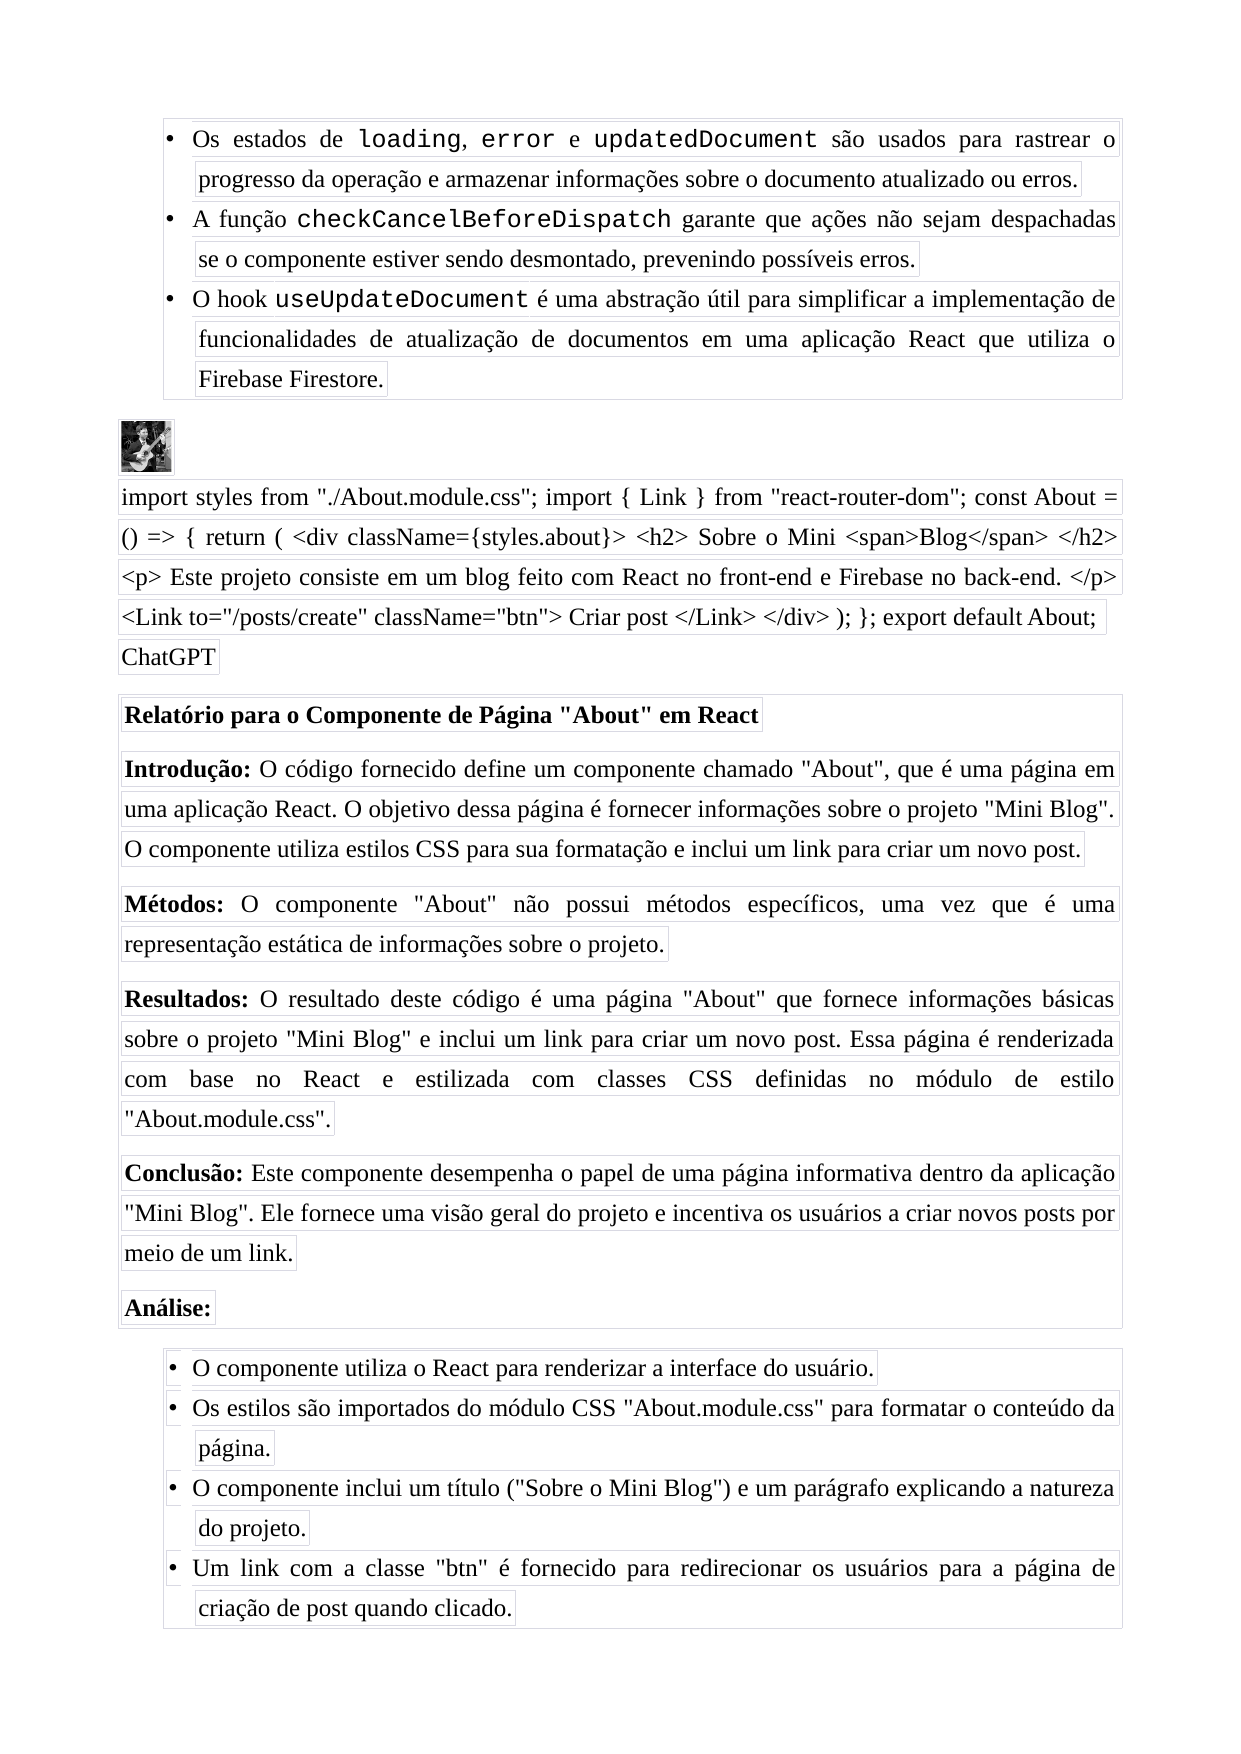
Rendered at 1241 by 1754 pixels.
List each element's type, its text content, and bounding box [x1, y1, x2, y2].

list O componente inclui um título ("Sobre o Mini Blog") e um parágrafo explicando a natureza do projeto. [164, 1467, 1122, 1545]
text <Link to="/posts/create" className="btn"> Criar post </Link> </div> ); }; export default About; [118, 595, 1122, 634]
picture [121, 421, 172, 472]
list Os estilos são importados do módulo CSS "About.module.css" para formatar o conteúdo da página. [164, 1387, 1122, 1465]
text Resultados: O resultado deste código é uma página "About" que fornece informações básicas sobre o projeto "Mini Blog" e inclui um link para criar um novo post. Essa página é renderizada com base no React e estilizada com classes CSS definidas no módulo de estilo "About.module.css". [119, 978, 1122, 1135]
text Conclusão: Este componente desempenha o papel de uma página informativa dentro da aplicação "Mini Blog". Ele fornece uma visão geral do projeto e incentiva os usuários a criar novos posts por meio de um link. [119, 1152, 1122, 1270]
list A função checkCancelBeforeDispatch garante que ações não sejam despachadas se o componente estiver sendo desmontado, prevenindo possíveis erros. [164, 198, 1122, 276]
text Métodos: O componente "About" não possui métodos específicos, uma vez que é uma representação estática de informações sobre o projeto. [119, 883, 1122, 961]
list Os estados de loading, error e updatedDocument são usados para rastrear o progresso da operação e armazenar informações sobre o documento atualizado ou erros. [164, 119, 1122, 196]
text () => { return ( <div className={styles.about}> <h2> Sobre o Mini <span>Blog</span> </h2> [119, 520, 1122, 554]
text import styles from "./About.module.css"; import { Link } from "react-router-dom"; const About = [119, 480, 1122, 514]
text ChatGPT [119, 640, 219, 674]
text <p> Este projeto consiste em um blog feito com React no front-end e Firebase no back-end. </p> [119, 560, 1122, 594]
list Um link com a classe "btn" é fornecido para redirecionar os usuários para a página de criação de post quando clicado. [164, 1547, 1122, 1628]
list O hook useUpdateDocument é uma abstração útil para simplificar a implementação de funcionalidades de atualização de documentos em uma aplicação React que utiliza o Firebase Firestore. [164, 278, 1122, 399]
list O componente utiliza o React para renderizar a interface do usuário. [164, 1349, 1122, 1385]
text Análise: [119, 1287, 1122, 1328]
text [220, 639, 1122, 674]
text Relatório para o Componente de Página "About" em React [119, 695, 1122, 732]
text Introdução: O código fornecido define um componente chamado "About", que é uma página em uma aplicação React. O objetivo dessa página é fornecer informações sobre o projeto "Mini Blog". O componente utiliza estilos CSS para sua formatação e inclui um link para criar um novo post. [119, 748, 1122, 866]
